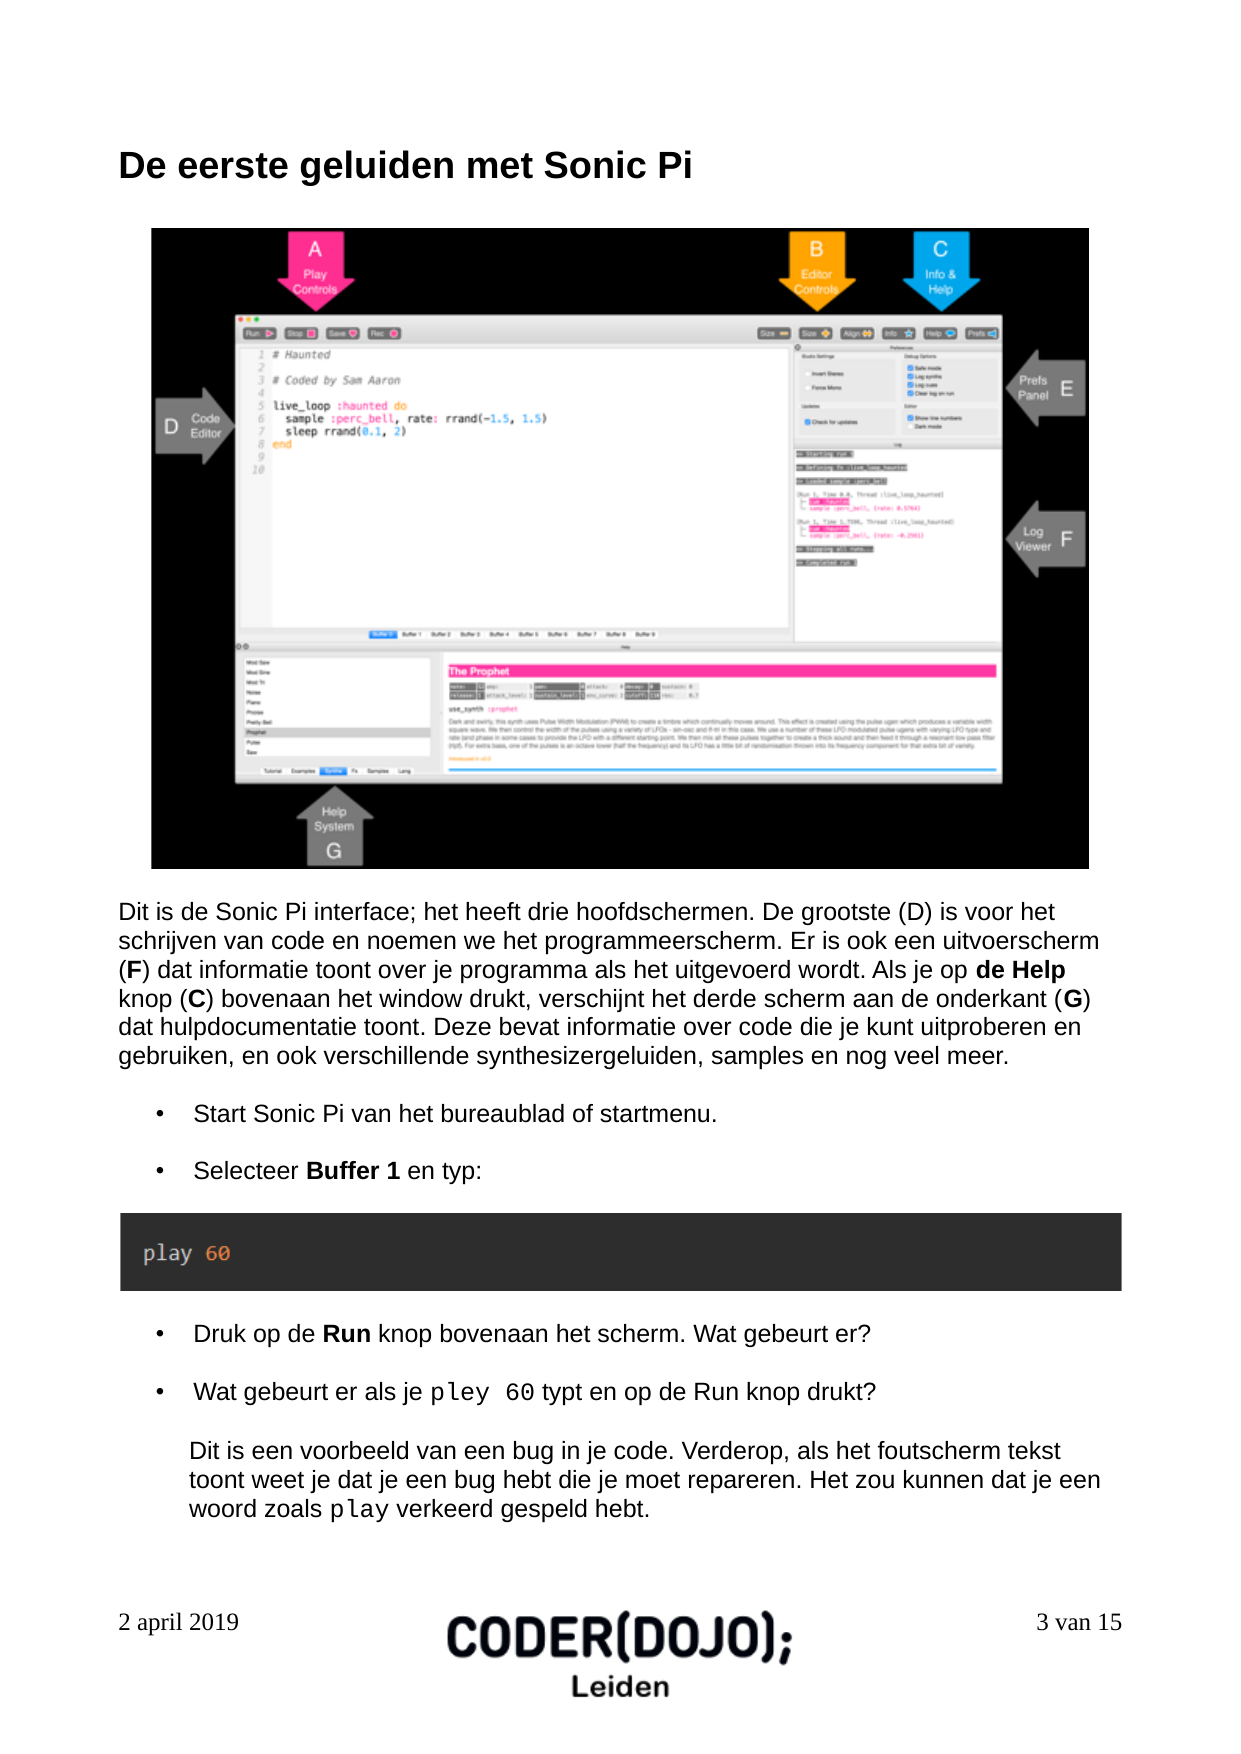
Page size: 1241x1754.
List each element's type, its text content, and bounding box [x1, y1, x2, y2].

list Selecteer Buffer 1 en typ: [156, 1156, 1122, 1185]
subtitle De eerste geluiden met Sonic Pi [118, 143, 1122, 187]
picture [118, 1213, 1123, 1291]
list Start Sonic Pi van het bureaublad of startmenu. [156, 1099, 1122, 1127]
text Dit is de Sonic Pi interface; het heeft drie hoofdschermen. De grootste (D) is voor het schrijven van code en noemen we het programmeerscherm. Er is ook een uitvoerscherm (F) dat informatie toont over je programma als het uitgevoerd wordt. Als je op de Help knop (C) bovenaan het window drukt, verschijnt het derde scherm aan de onderkant (G) dat hulpdocumentatie toont. Deze bevat informatie over code die je kunt uitproberen en gebruiken, en ook verschillende synthesizergeluiden, samples en nog veel meer. [118, 897, 1122, 1070]
list Druk op de Run knop bovenaan het scherm. Wat gebeurt er? [156, 1319, 1122, 1348]
picture [151, 228, 1089, 869]
picture [445, 1608, 795, 1700]
list Wat gebeurt er als je pley 60 typt en op de Run knop drukt? [156, 1377, 1122, 1408]
text Dit is een voorbeeld van een bug in je code. Verderop, als het foutscherm tekst toont weet je dat je een bug hebt die je moet repareren. Het zou kunnen dat je een woord zoals play verkeerd gespeld hebt. [189, 1436, 1122, 1525]
